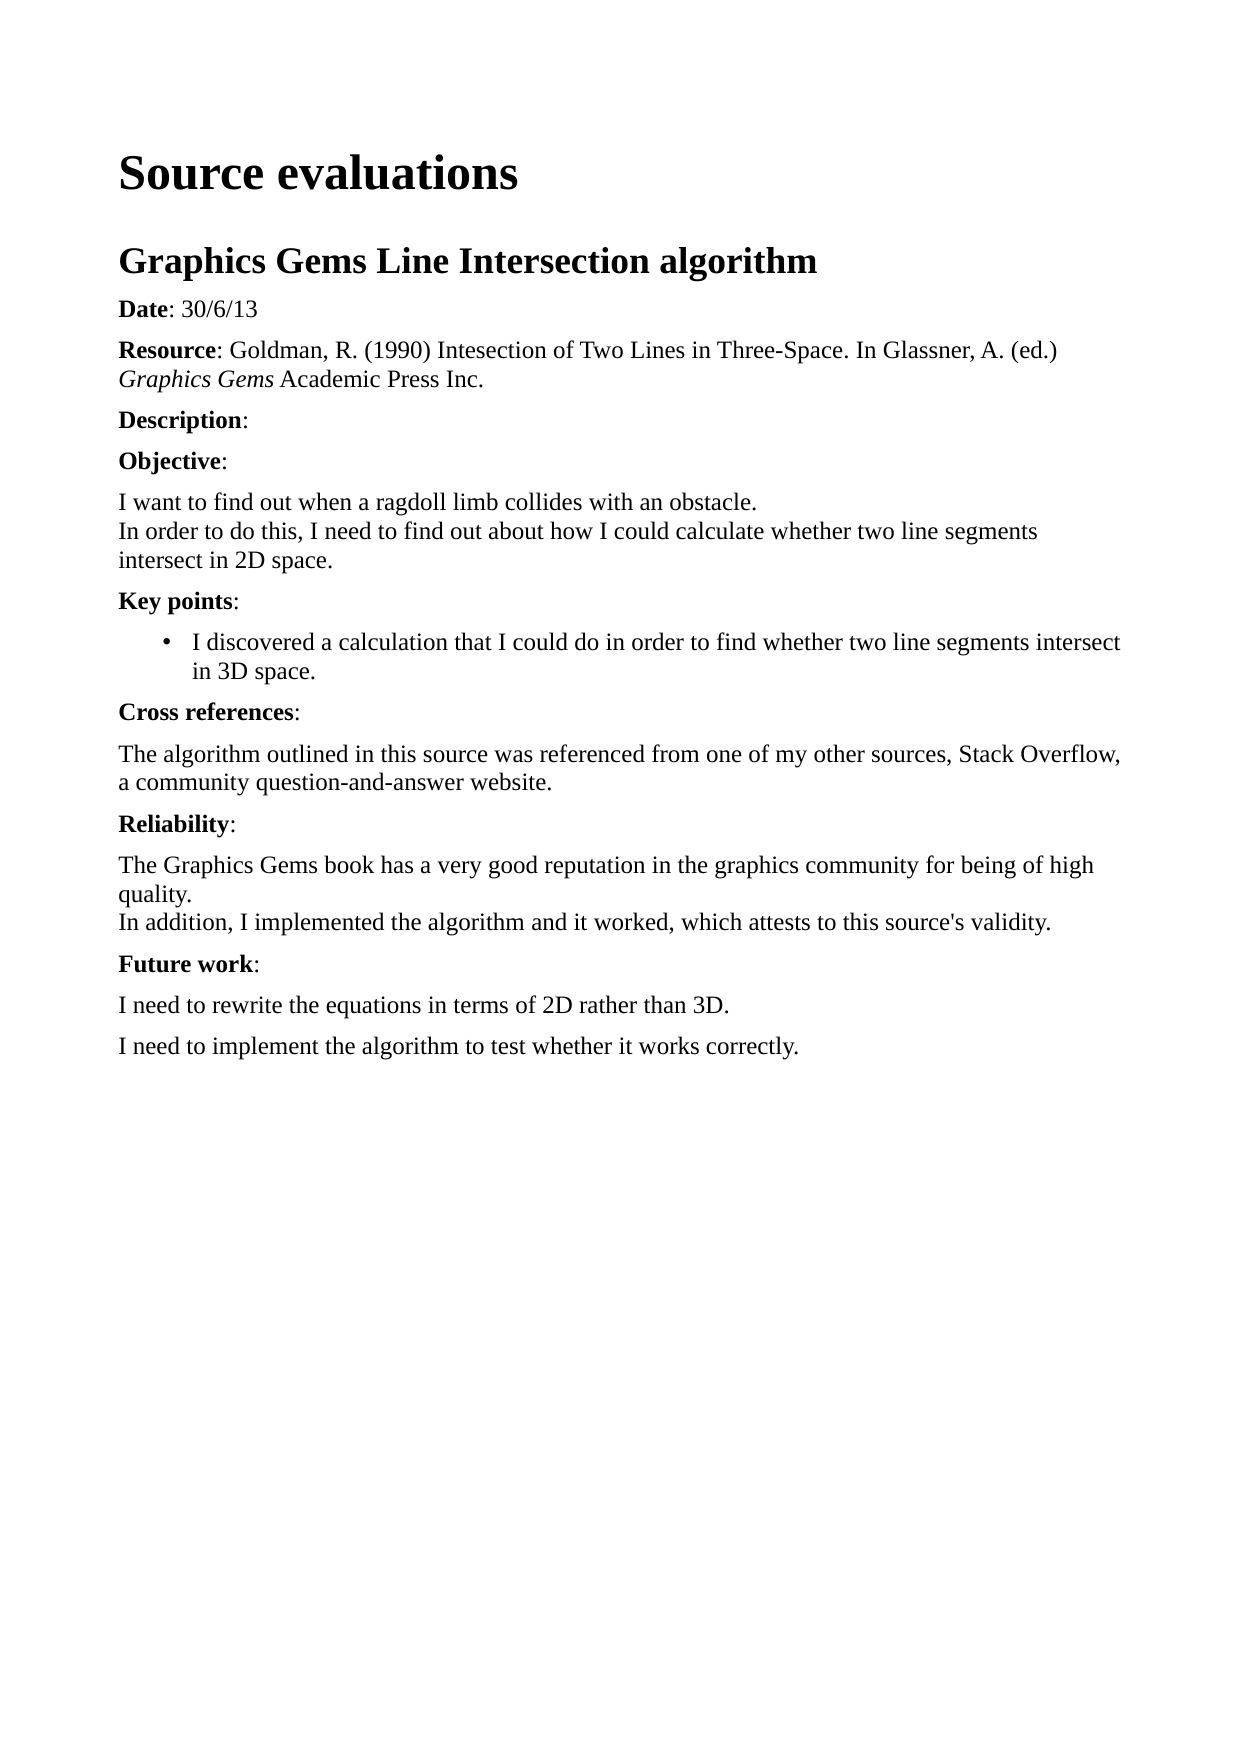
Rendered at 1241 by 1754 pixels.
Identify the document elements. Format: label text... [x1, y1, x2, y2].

text I need to rewrite the equations in terms of 2D rather than 3D. [118, 990, 1122, 1019]
text The Graphics Gems book has a very good reputation in the graphics community for being of high quality. In addition, I implemented the algorithm and it worked, which attests to this source's validity. [118, 850, 1122, 936]
subtitle Source evaluations [118, 143, 1122, 201]
text Cross references: [118, 697, 1122, 726]
list I discovered a calculation that I could do in order to find whether two line segments intersect in 3D space. [162, 627, 1122, 685]
text Future work: [118, 949, 1122, 977]
text Reliability: [118, 809, 1122, 837]
text Date: 30/6/13 [118, 294, 1122, 322]
text I want to find out when a ragdoll limb collides with an obstacle. In order to do this, I need to find out about how I could calculate whether two line segments intersect in 2D space. [118, 487, 1122, 574]
text I need to implement the algorithm to test whether it works correctly. [118, 1031, 1122, 1060]
subtitle Graphics Gems Line Intersection algorithm [118, 238, 1122, 281]
text Description: [118, 405, 1122, 434]
text Key points: [118, 586, 1122, 615]
text The algorithm outlined in this source was referenced from one of my other sources, Stack Overflow, a community question-and-answer website. [118, 739, 1122, 796]
text Resource: Goldman, R. (1990) Intesection of Two Lines in Three-Space. In Glassner, A. (ed.) Graphics Gems Academic Press Inc. [118, 335, 1122, 392]
text Objective: [118, 446, 1122, 475]
